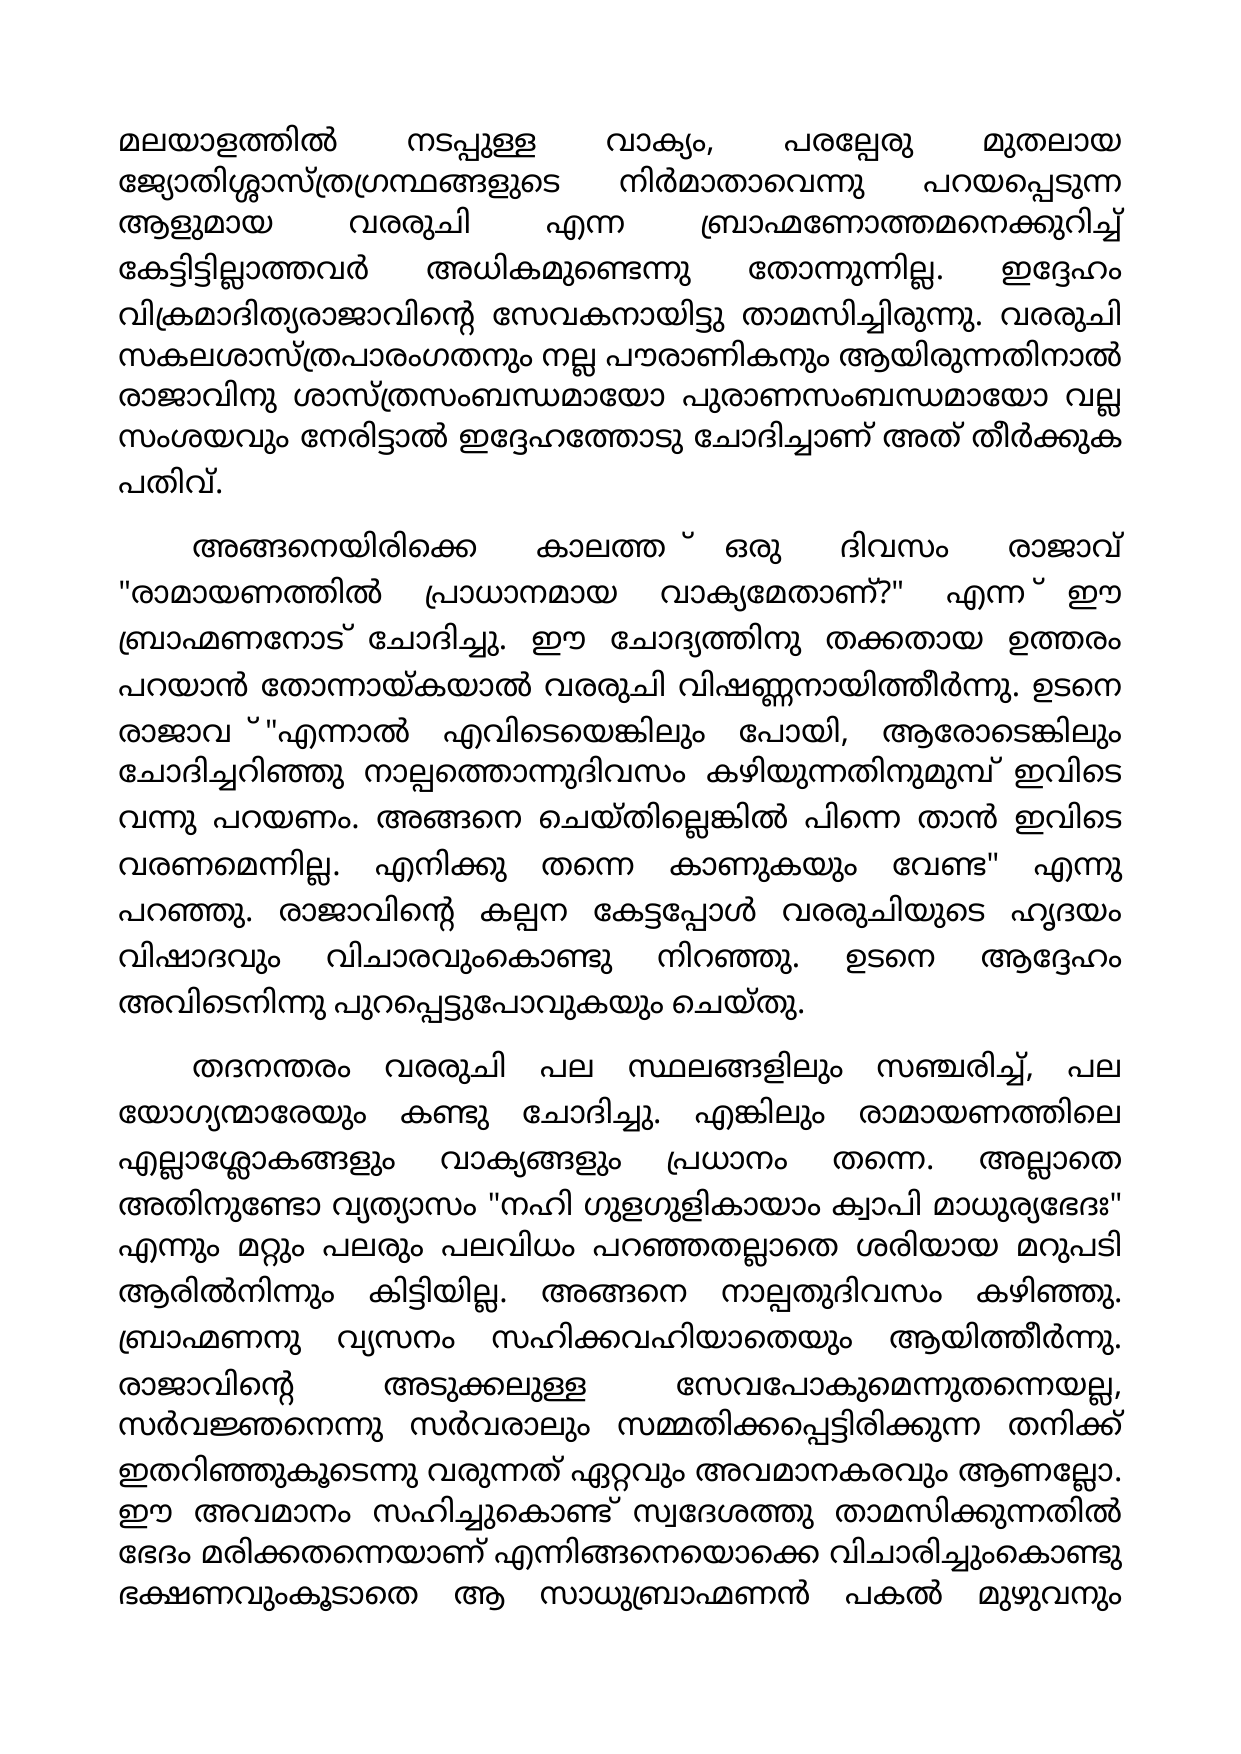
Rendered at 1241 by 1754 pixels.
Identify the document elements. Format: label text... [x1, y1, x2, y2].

text തദനന്തരം വരരുചി പല സ്ഥലങ്ങളിലും സഞ്ചരിച്ച്, പല യോഗ്യന്മാരേയും കണ്ടു ചോദിച്ചു. എങ്കിലും രാമായണത്തിലെ എല്ലാശ്ലോകങ്ങളും വാക്യങ്ങളും പ്രധാനം തന്നെ. അല്ലാതെ അതിനുണ്ടോ വ്യത്യാസം "നഹി ഗുളഗുളികായാം ക്വാപി മാധുര്യഭേദഃ" എന്നും മറ്റും പലരും പലവിധം പറഞ്ഞതല്ലാതെ ശരിയായ മറുപടി ആരിൽനിന്നും കിട്ടിയില്ല. അങ്ങനെ നാല്പതുദിവസം കഴിഞ്ഞു. ബ്രാഹ്മണനു വ്യസനം സഹിക്കവഹിയാതെയും ആയിത്തീർന്നു. രാജാവിന്റെ അടുക്കലുള്ള സേവപോകുമെന്നുതന്നെയല്ല, സർവജ്ഞനെന്നു സർവരാലും സമ്മതിക്കപ്പെട്ടിരിക്കുന്ന തനിക്ക് ഇതറിഞ്ഞുകൂടെന്നു വരുന്നത് ഏറ്റവും അവമാനകരവും ആണല്ലോ. ഈ അവമാനം സഹിച്ചുകൊണ്ട് സ്വദേശത്തു താമസിക്കുന്നതിൽ ഭേദം മരിക്കതന്നെയാണ് എന്നിങ്ങനെയൊക്കെ വിചാരിച്ചുംകൊണ്ടു ഭക്ഷണവുംകൂടാതെ ആ സാധുബ്രാഹ്മണൻ പകൽ മുഴുവനും [118, 1044, 1122, 1617]
text മലയാളത്തിൽ നടപ്പുള്ള വാക്യം, പരല്പേരു മുതലായ ജ്യോതിശ്ശാസ്ത്രഗ്രന്ഥങ്ങളുടെ നിർമാതാവെന്നു പറയപ്പെടുന്ന ആളുമായ വരരുചി എന്ന ബ്രാഹ്മണോത്തമനെക്കുറിച്ച് കേട്ടിട്ടില്ലാത്തവർ അധികമുണ്ടെന്നു തോന്നുന്നില്ല. ഇദ്ദേഹം വിക്രമാദിത്യരാജാവിന്റെ സേവകനായിട്ടു താമസിച്ചിരുന്നു. വരരുചി സകലശാസ്ത്രപാരംഗതനും നല്ല പൗരാണികനും ആയിരുന്നതിനാൽ രാജാവിനു ശാസ്ത്രസംബന്ധമായോ പുരാണസംബന്ധമായോ വല്ല സംശയവും നേരിട്ടാൽ ഇദ്ദേഹത്തോടു ചോദിച്ചാണ് അത് തീർക്കുക പതിവ്. [118, 118, 1122, 506]
text അങ്ങനെയിരിക്കെ കാലത്ത് ഒരു ദിവസം രാജാവ് "രാമായണത്തിൽ പ്രാധാനമായ വാക്യമേതാണ്?" എന്ന് ഈ ബ്രാഹ്മണനോട് ചോദിച്ചു. ഈ ചോദ്യത്തിനു തക്കതായ ഉത്തരം പറയാൻ തോന്നായ്കയാൽ വരരുചി വിഷണ്ണനായിത്തീർന്നു. ഉടനെ രാജാവ് "എന്നാൽ എവിടെയെങ്കിലും പോയി, ആരോടെങ്കിലും ചോദിച്ചറിഞ്ഞു നാല്പത്തൊന്നുദിവസം കഴിയുന്നതിനുമുമ്പ് ഇവിടെ വന്നു പറയണം. അങ്ങനെ ചെയ്തില്ലെങ്കിൽ പിന്നെ താൻ ഇവിടെ വരണമെന്നില്ല. എനിക്കു തന്നെ കാണുകയും വേണ്ട" എന്നു പറഞ്ഞു. രാജാവിന്റെ കല്പന കേട്ടപ്പോൾ വരരുചിയുടെ ഹൃദയം വിഷാദവും വിചാരവുംകൊണ്ടു നിറഞ്ഞു. ഉടനെ ആദ്ദേഹം അവിടെനിന്നു പുറപ്പെട്ടുപോവുകയും ചെയ്തു. [118, 524, 1122, 1026]
